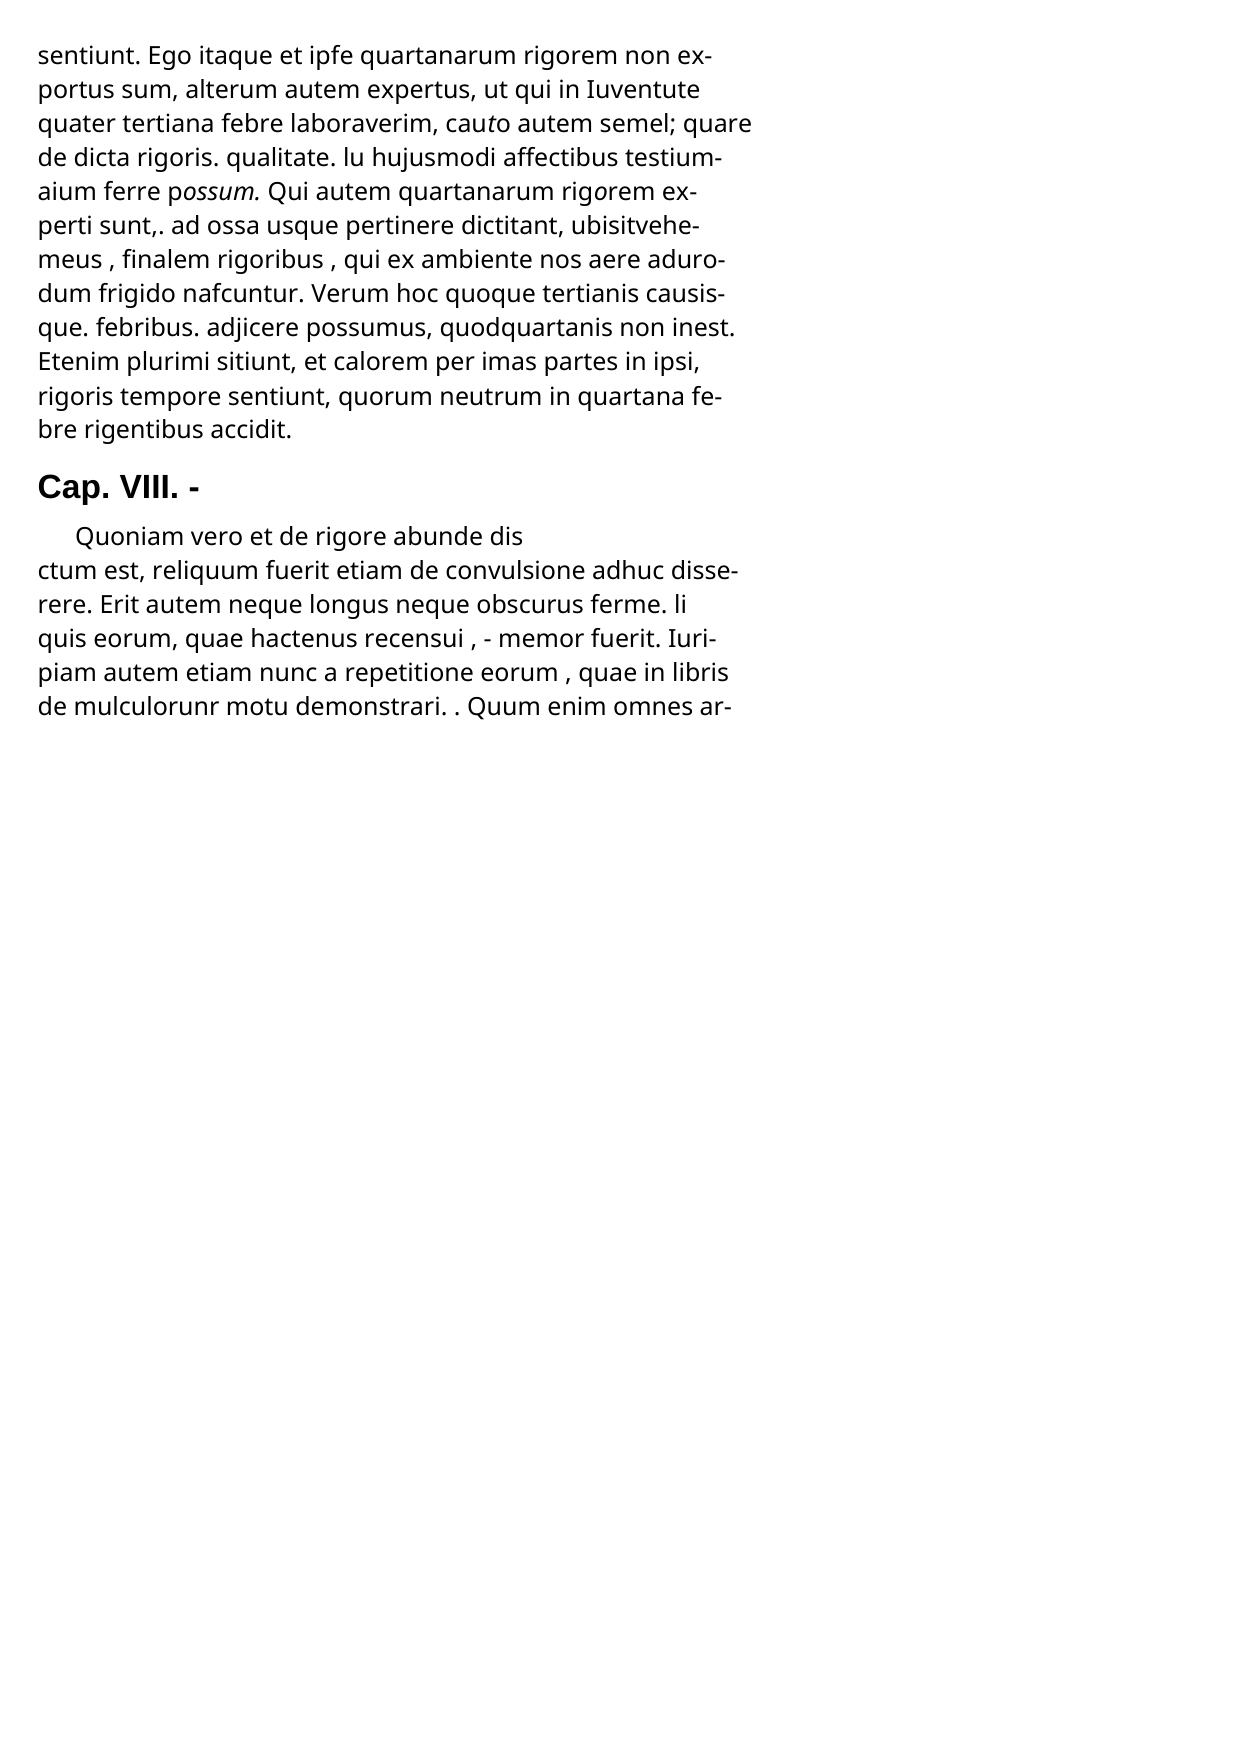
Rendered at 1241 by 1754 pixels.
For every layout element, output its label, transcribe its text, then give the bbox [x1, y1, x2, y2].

subtitle Cap. VIII. - [37, 467, 1203, 506]
text sentiunt. Ego itaque et ipfe quartanarum rigorem non ex- portus sum, alterum autem expertus, ut qui in Iuventute quater tertiana febre laboraverim, cauto autem semel; quare de dicta rigoris. qualitate. lu hujusmodi affectibus testium- aium ferre possum. Qui autem quartanarum rigorem ex- perti sunt,. ad ossa usque pertinere dictitant, ubisitvehe- meus , finalem rigoribus , qui ex ambiente nos aere aduro- dum frigido nafcuntur. Verum hoc quoque tertianis causis- que. febribus. adjicere possumus, quodquartanis non inest. Etenim plurimi sitiunt, et calorem per imas partes in ipsi, rigoris tempore sentiunt, quorum neutrum in quartana fe- bre rigentibus accidit. [37, 37, 1203, 446]
text Quoniam vero et de rigore abunde dis ctum est, reliquum fuerit etiam de convulsione adhuc disse- rere. Erit autem neque longus neque obscurus ferme. li quis eorum, quae hactenus recensui , - memor fuerit. Iuri- piam autem etiam nunc a repetitione eorum , quae in libris de mulculorunr motu demonstrari. . Quum enim omnes ar- [37, 518, 1203, 723]
